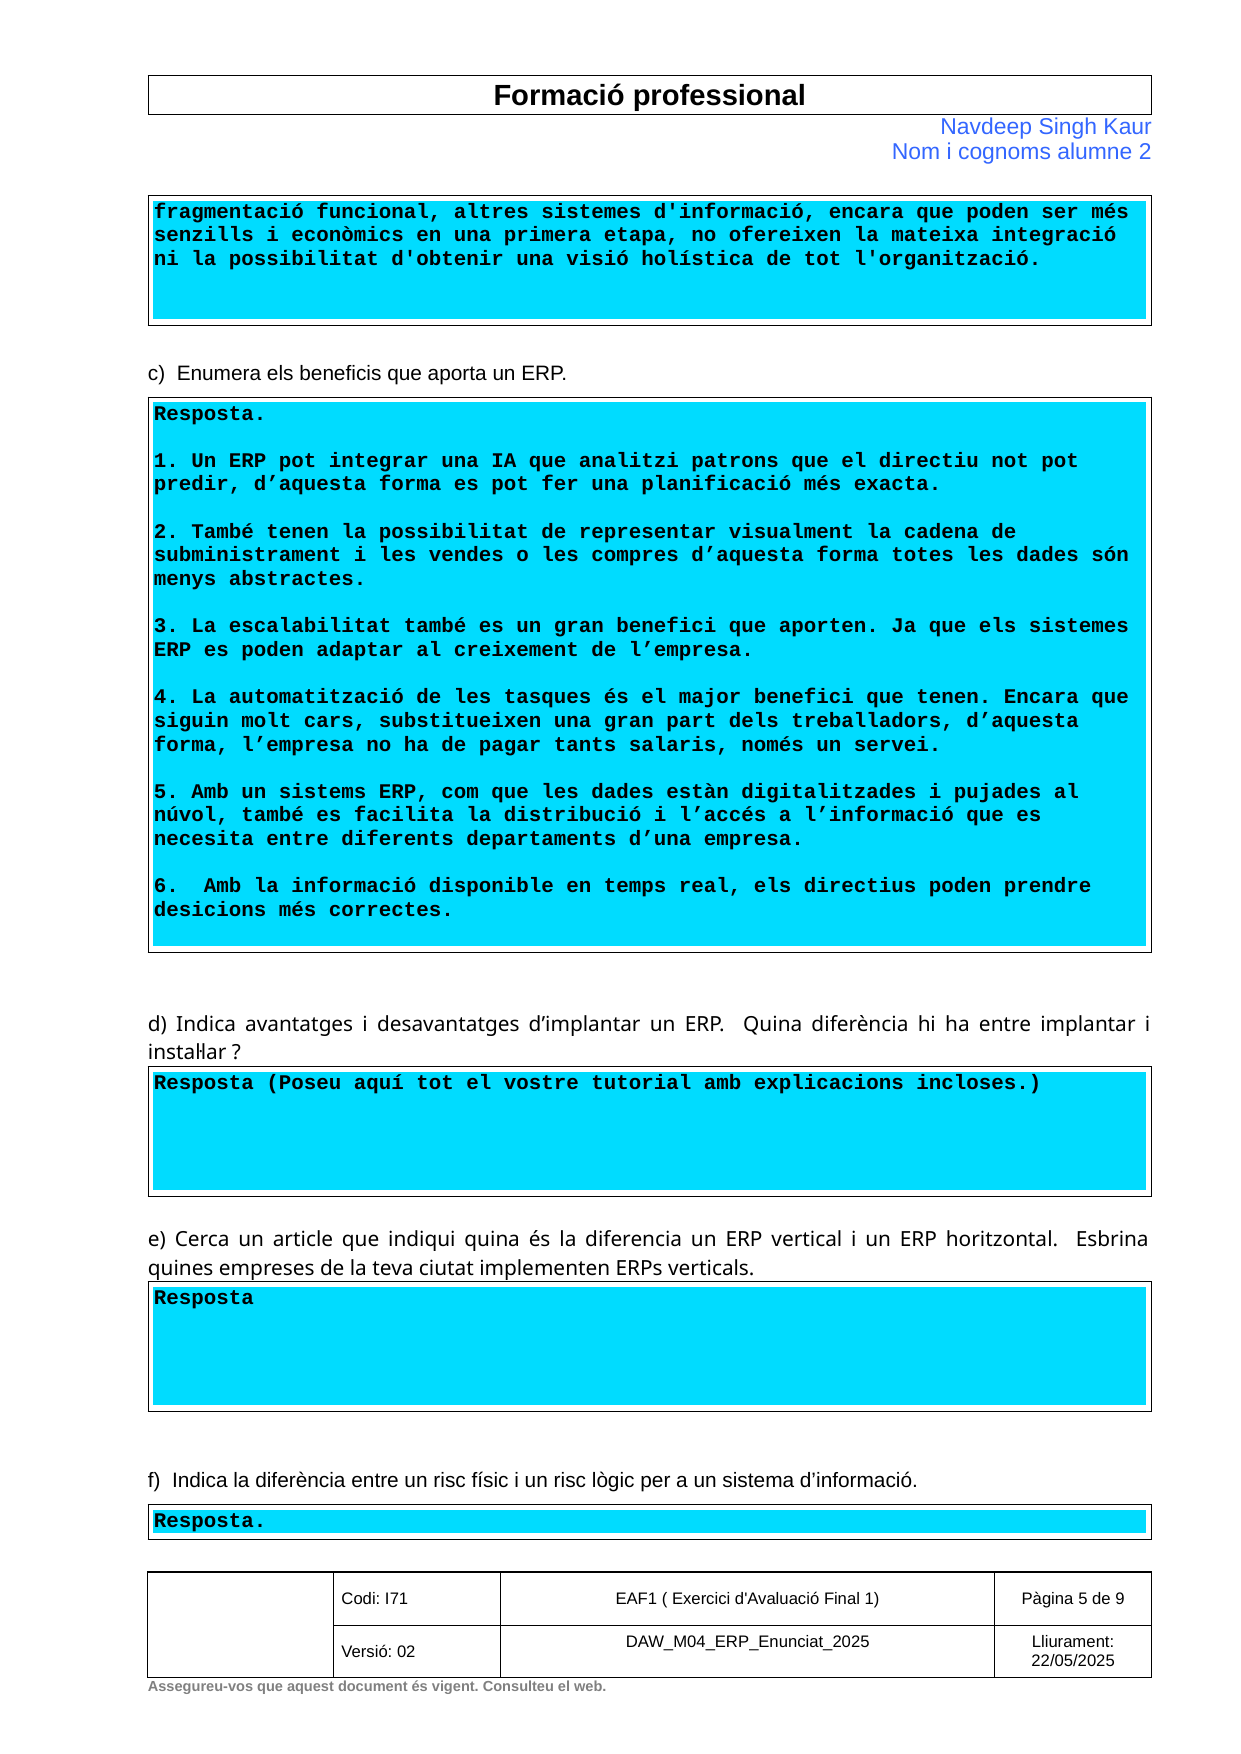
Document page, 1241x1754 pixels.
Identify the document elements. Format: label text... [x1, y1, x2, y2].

text e) Cerca un article que indiqui quina és la diferencia un ERP vertical i un ERP horitzontal. Esbrina quines empreses de la teva ciutat implementen ERPs verticals. [148, 1224, 1151, 1281]
text f) Indica la diferència entre un risc físic i un risc lògic per a un sistema d’informació. [148, 1468, 1151, 1492]
table_header Resposta. [149, 1505, 1151, 1539]
text d) Indica avantatges i desavantatges d’implantar un ERP. Quina diferència hi ha entre implantar i instal·lar ? [148, 1009, 1151, 1066]
table_header Resposta (Poseu aquí tot el vostre tutorial amb explicacions incloses.) [149, 1067, 1151, 1196]
text c) Enumera els beneficis que aporta un ERP. [148, 361, 1151, 385]
table_header Resposta [149, 1282, 1151, 1411]
table_header Resposta. 1. Un ERP pot integrar una IA que analitzi patrons que el directiu not pot predir, d’aquesta forma es pot fer una planificació més exacta. 2. També tenen la possibilitat de representar visualment la cadena de subministrament i les vendes o les compres d’aquesta forma totes les dades són menys abstractes. 3. La escalabilitat també es un gran benefici que aporten. Ja que els sistemes ERP es poden adaptar al creixement de l’empresa. 4. La automatització de les tasques és el major benefici que tenen. Encara que siguin molt cars, substitueixen una gran part dels treballadors, d’aquesta forma, l’empresa no ha de pagar tants salaris, només un servei. 5. Amb un sistems ERP, com que les dades estàn digitalitzades i pujades al núvol, també es facilita la distribució i l’accés a l’informació que es necesita entre diferents departaments d’una empresa. 6. Amb la informació disponible en temps real, els directius poden prendre desicions més correctes. [149, 398, 1151, 952]
table_header fragmentació funcional, altres sistemes d'informació, encara que poden ser més senzills i econòmics en una primera etapa, no ofereixen la mateixa integració ni la possibilitat d'obtenir una visió holística de tot l'organització. [149, 196, 1151, 325]
